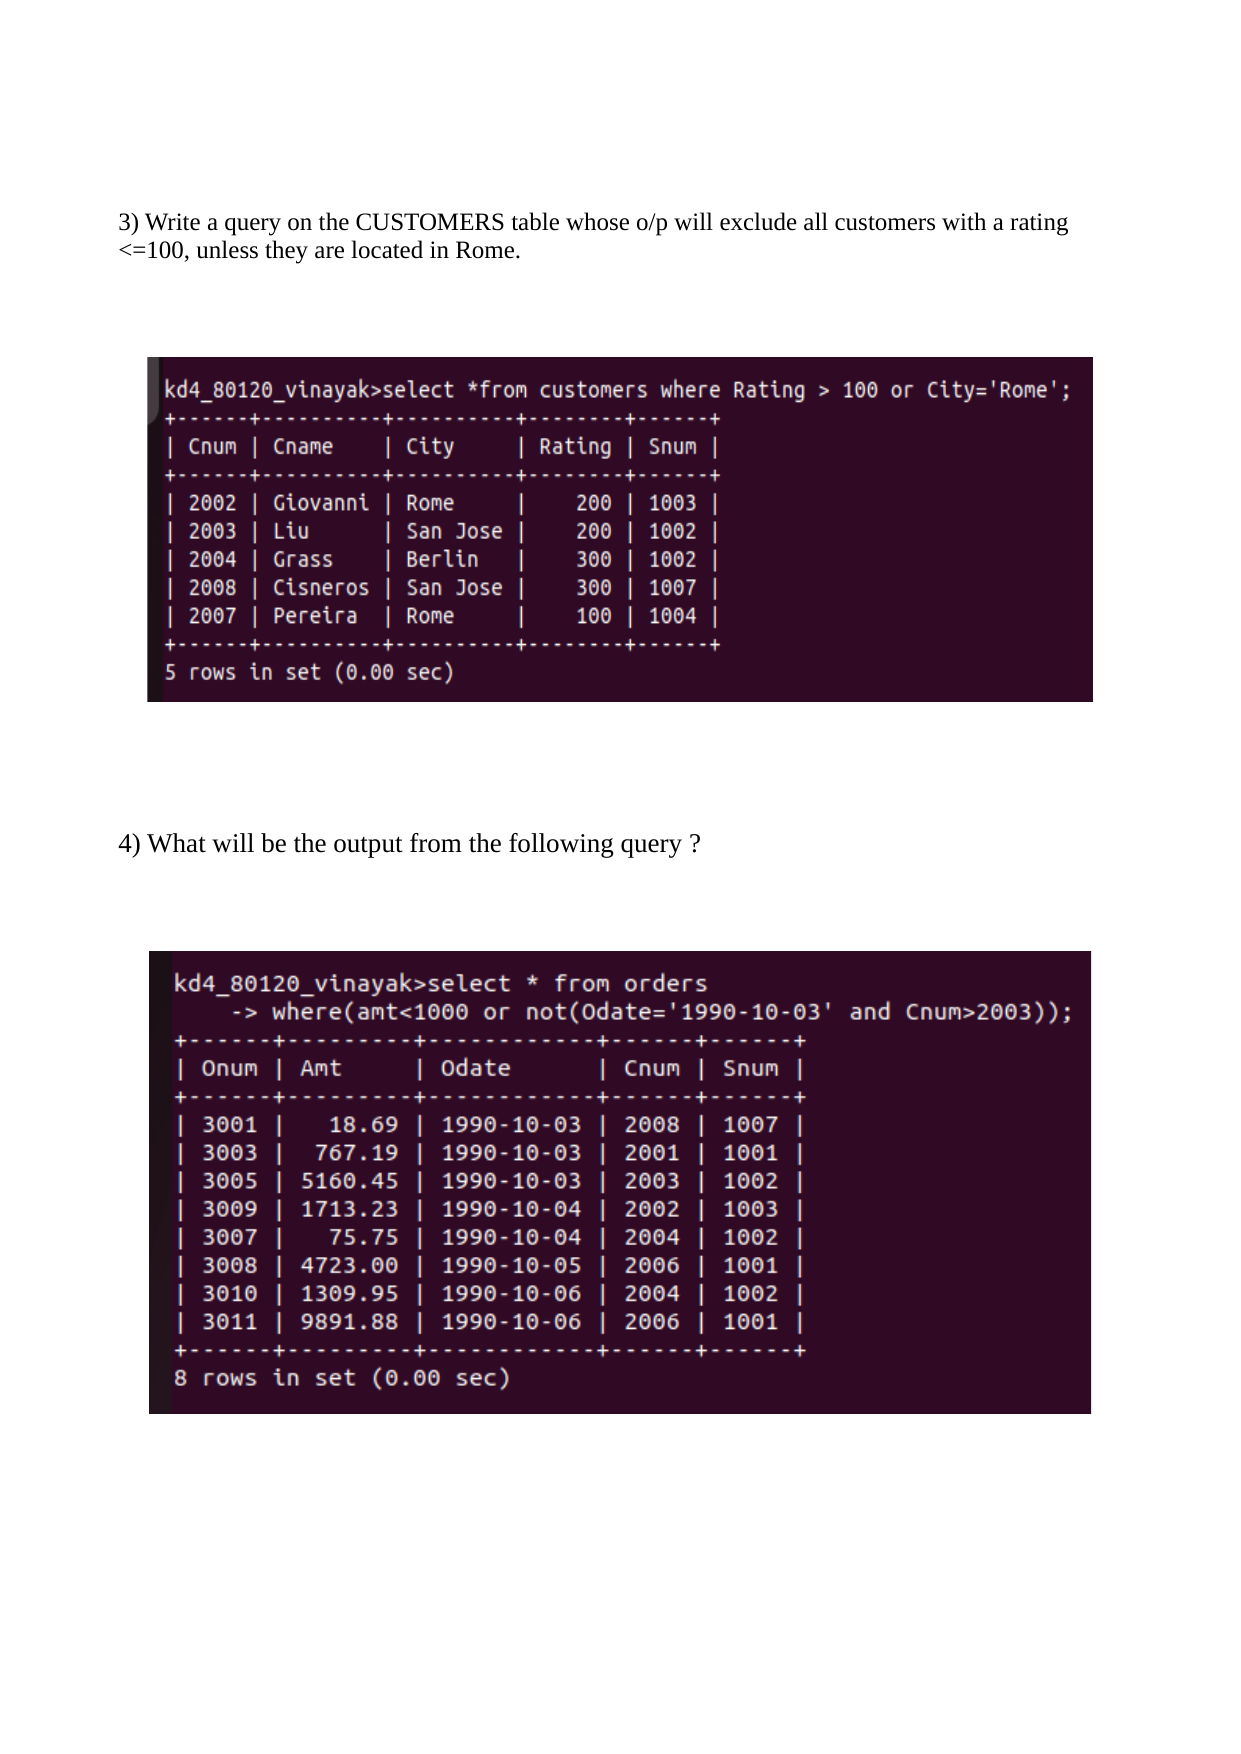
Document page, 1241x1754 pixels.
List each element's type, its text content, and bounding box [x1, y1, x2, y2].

text 4) What will be the output from the following query ? [118, 827, 1122, 858]
picture [149, 951, 1092, 1414]
text 3) Write a query on the CUSTOMERS table whose o/p will exclude all customers with a rating <=100, unless they are located in Rome. [118, 207, 1122, 264]
picture [147, 357, 1093, 702]
